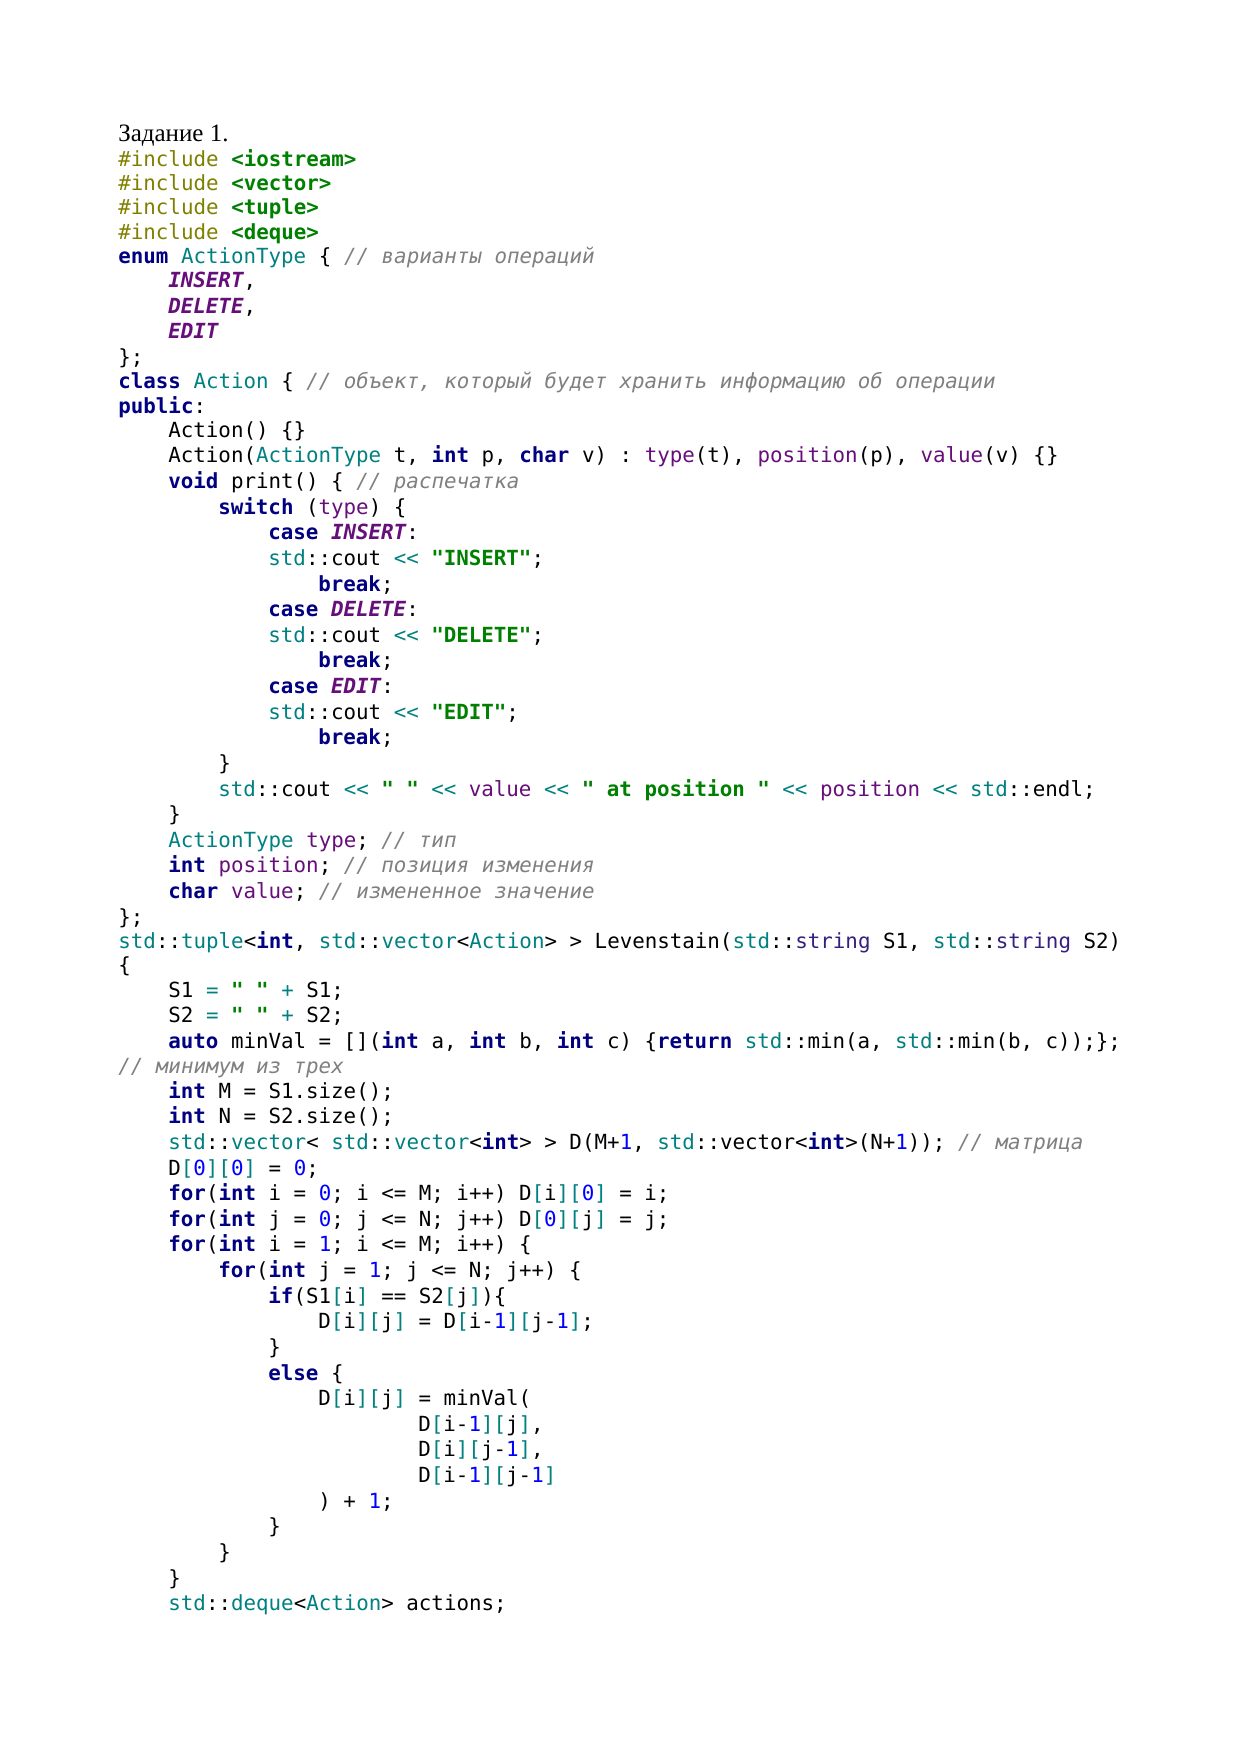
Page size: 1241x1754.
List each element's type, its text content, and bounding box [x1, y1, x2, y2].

text std::deque<Action> actions; [118, 1591, 1122, 1617]
text }; [118, 345, 1122, 369]
text std::cout << "INSERT"; [118, 546, 1122, 572]
text break; [118, 648, 1122, 674]
text Action() {} [118, 418, 1122, 443]
text } [118, 1514, 1122, 1540]
text case EDIT: [118, 674, 1122, 700]
text switch (type) { [118, 495, 1122, 520]
text DELETE, [118, 294, 1122, 319]
text int M = S1.size(); [118, 1079, 1122, 1104]
text case DELETE: [118, 597, 1122, 623]
text S2 = " " + S2; [118, 1003, 1122, 1029]
text std::cout << " " << value << " at position " << position << std::endl; [118, 777, 1122, 802]
text INSERT, [118, 268, 1122, 294]
text D[i][j] = minVal( [118, 1386, 1122, 1412]
text int N = S2.size(); [118, 1104, 1122, 1130]
text #include <vector> [118, 171, 1122, 195]
text D[i][j-1], [118, 1437, 1122, 1463]
text D[i-1][j], [118, 1412, 1122, 1437]
text } [118, 1540, 1122, 1566]
text ) + 1; [118, 1489, 1122, 1514]
text case INSERT: [118, 520, 1122, 546]
text for(int i = 1; i <= M; i++) { [118, 1232, 1122, 1258]
text #include <deque> [118, 220, 1122, 244]
text S1 = " " + S1; [118, 978, 1122, 1003]
text enum ActionType { // варианты операций [118, 244, 1122, 268]
text Задание 1. [118, 118, 1122, 147]
text break; [118, 725, 1122, 751]
text #include <tuple> [118, 195, 1122, 220]
text D[i][j] = D[i-1][j-1]; [118, 1309, 1122, 1335]
text Action(ActionType t, int p, char v) : type(t), position(p), value(v) {} [118, 443, 1122, 469]
text } [118, 1335, 1122, 1361]
text else { [118, 1361, 1122, 1386]
text std::cout << "DELETE"; [118, 623, 1122, 648]
text std::tuple<int, std::vector<Action> > Levenstain(std::string S1, std::string S2) { [118, 929, 1122, 978]
text ActionType type; // тип [118, 828, 1122, 853]
text for(int i = 0; i <= M; i++) D[i][0] = i; [118, 1181, 1122, 1207]
text #include <iostream> [118, 147, 1122, 171]
text for(int j = 0; j <= N; j++) D[0][j] = j; [118, 1207, 1122, 1232]
text D[0][0] = 0; [118, 1156, 1122, 1181]
text }; [118, 905, 1122, 929]
text public: [118, 394, 1122, 418]
text std::cout << "EDIT"; [118, 700, 1122, 725]
text char value; // измененное значение [118, 879, 1122, 905]
text } [118, 1566, 1122, 1591]
text EDIT [118, 319, 1122, 345]
text D[i-1][j-1] [118, 1463, 1122, 1489]
text } [118, 802, 1122, 828]
text for(int j = 1; j <= N; j++) { [118, 1258, 1122, 1284]
text } [118, 751, 1122, 777]
text void print() { // распечатка [118, 469, 1122, 495]
text if(S1[i] == S2[j]){ [118, 1284, 1122, 1309]
text auto minVal = [](int a, int b, int c) {return std::min(a, std::min(b, c));}; // минимум из трех [118, 1029, 1122, 1079]
text class Action { // объект, который будет хранить информацию об операции [118, 369, 1122, 394]
text int position; // позиция изменения [118, 853, 1122, 879]
text std::vector< std::vector<int> > D(M+1, std::vector<int>(N+1)); // матрица [118, 1130, 1122, 1156]
text break; [118, 572, 1122, 597]
